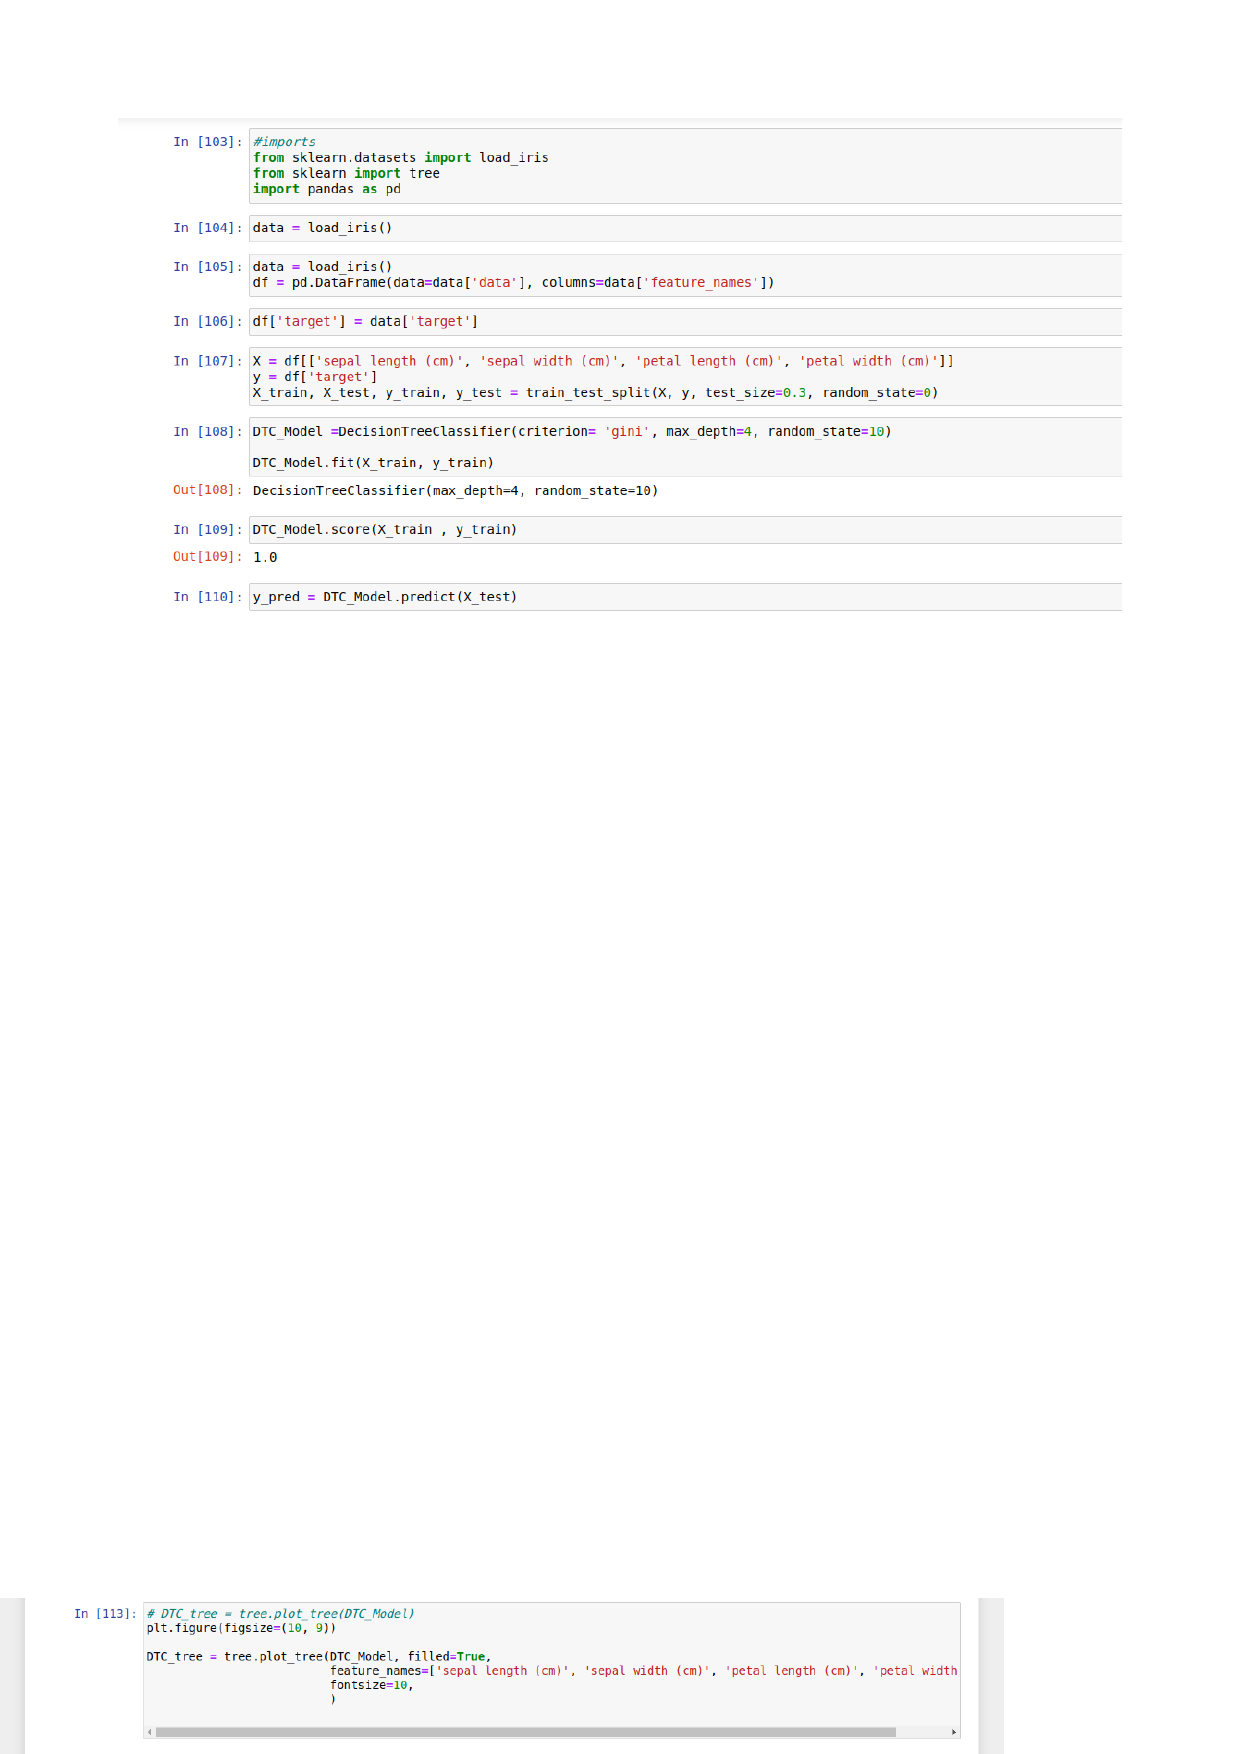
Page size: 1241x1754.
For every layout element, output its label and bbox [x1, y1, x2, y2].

picture [118, 118, 1123, 613]
picture [0, 1598, 1004, 1754]
